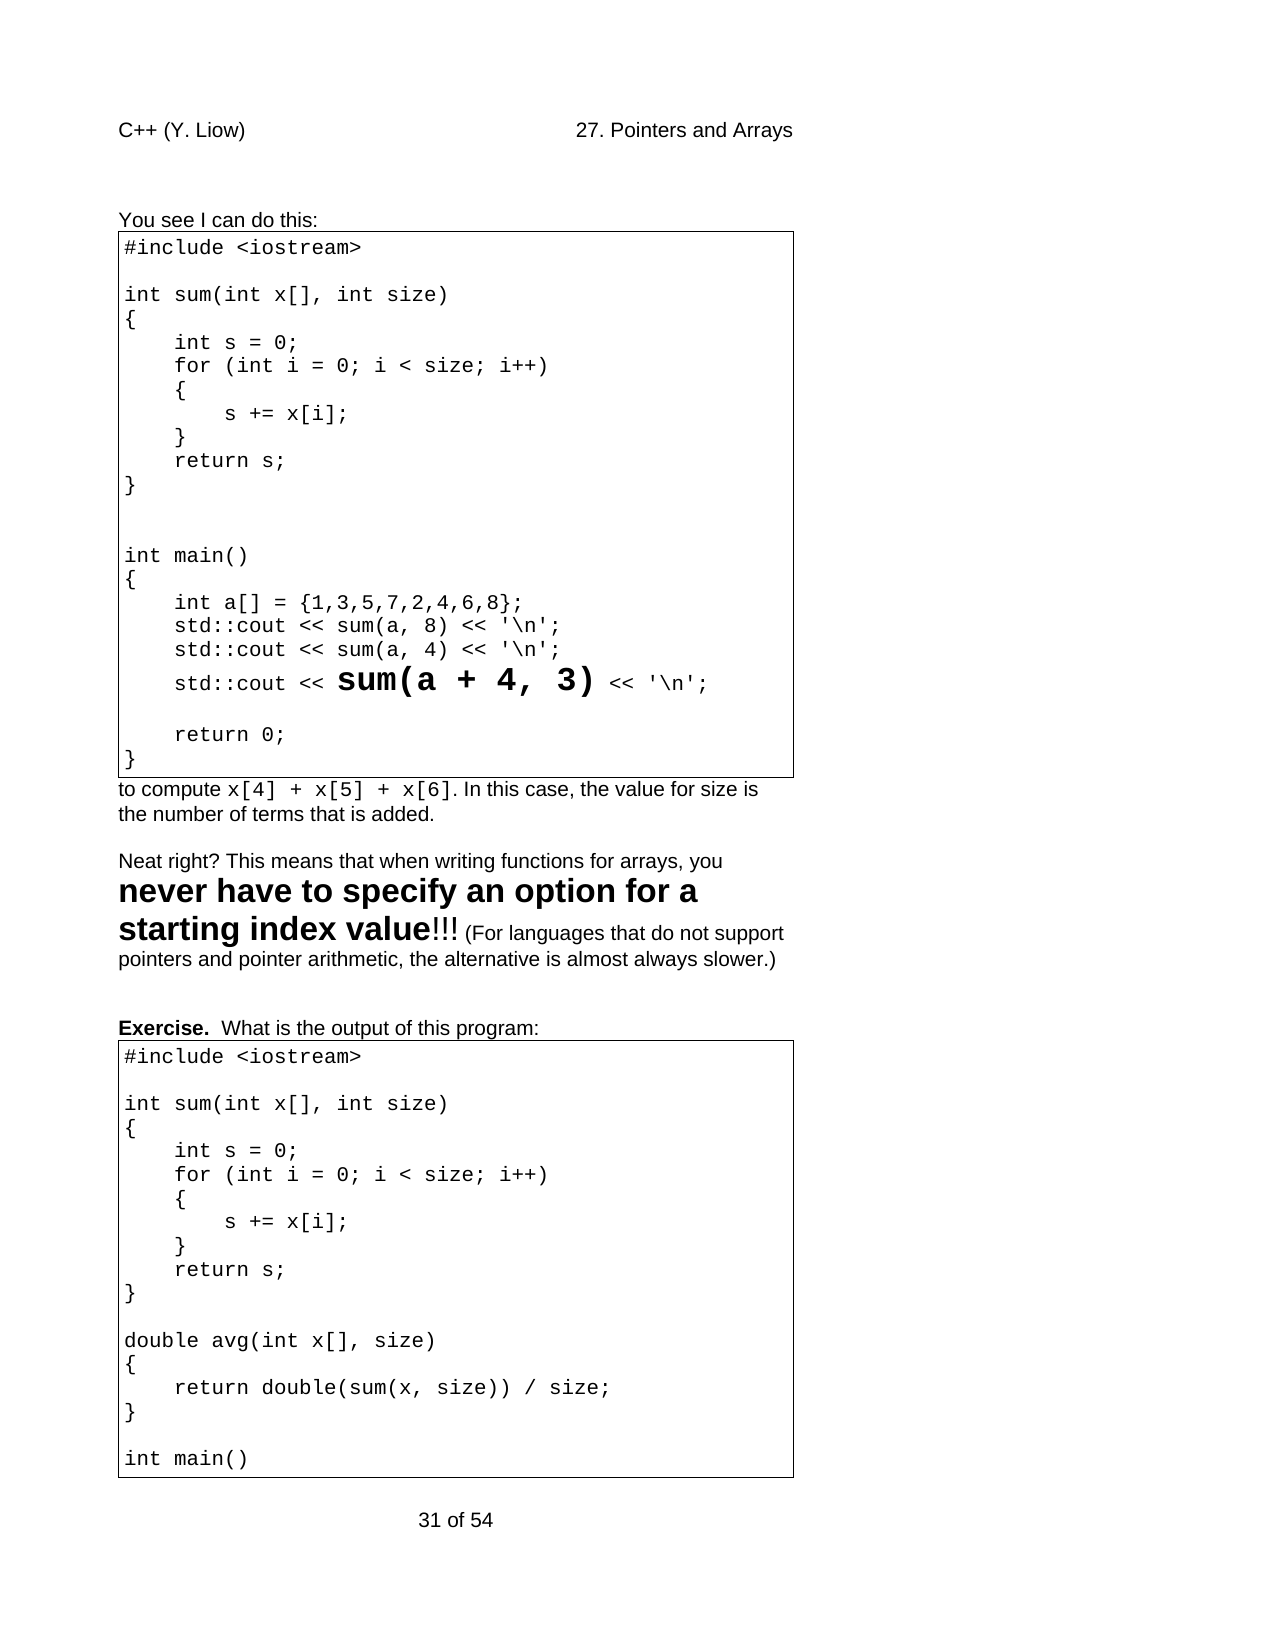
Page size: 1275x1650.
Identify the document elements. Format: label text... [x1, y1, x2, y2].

text Neat right? This means that when writing functions for arrays, you never have to specify an option for a starting index value!!! (For languages that do not support pointers and pointer arithmetic, the alternative is almost always slower.) [118, 849, 793, 970]
text Exercise. What is the output of this program: [118, 1017, 793, 1040]
text to compute x[4] + x[5] + x[6]. In this case, the value for size is the number of terms that is added. [118, 778, 793, 826]
text You see I can do this: [118, 208, 793, 231]
table_header #include <iostream> int sum(int x[], int size) { int s = 0; for (int i = 0; i < size; i++) { s += x[i]; } return s; } double avg(int x[], size) { return double(sum(x, size)) / size; } int main() [119, 1041, 793, 1477]
table_header #include <iostream> int sum(int x[], int size) { int s = 0; for (int i = 0; i < size; i++) { s += x[i]; } return s; } int main() { int a[] = {1,3,5,7,2,4,6,8}; std::cout << sum(a, 8) << '\n'; std::cout << sum(a, 4) << '\n'; std::cout << sum(a + 4, 3) << '\n'; return 0; } [119, 232, 793, 777]
